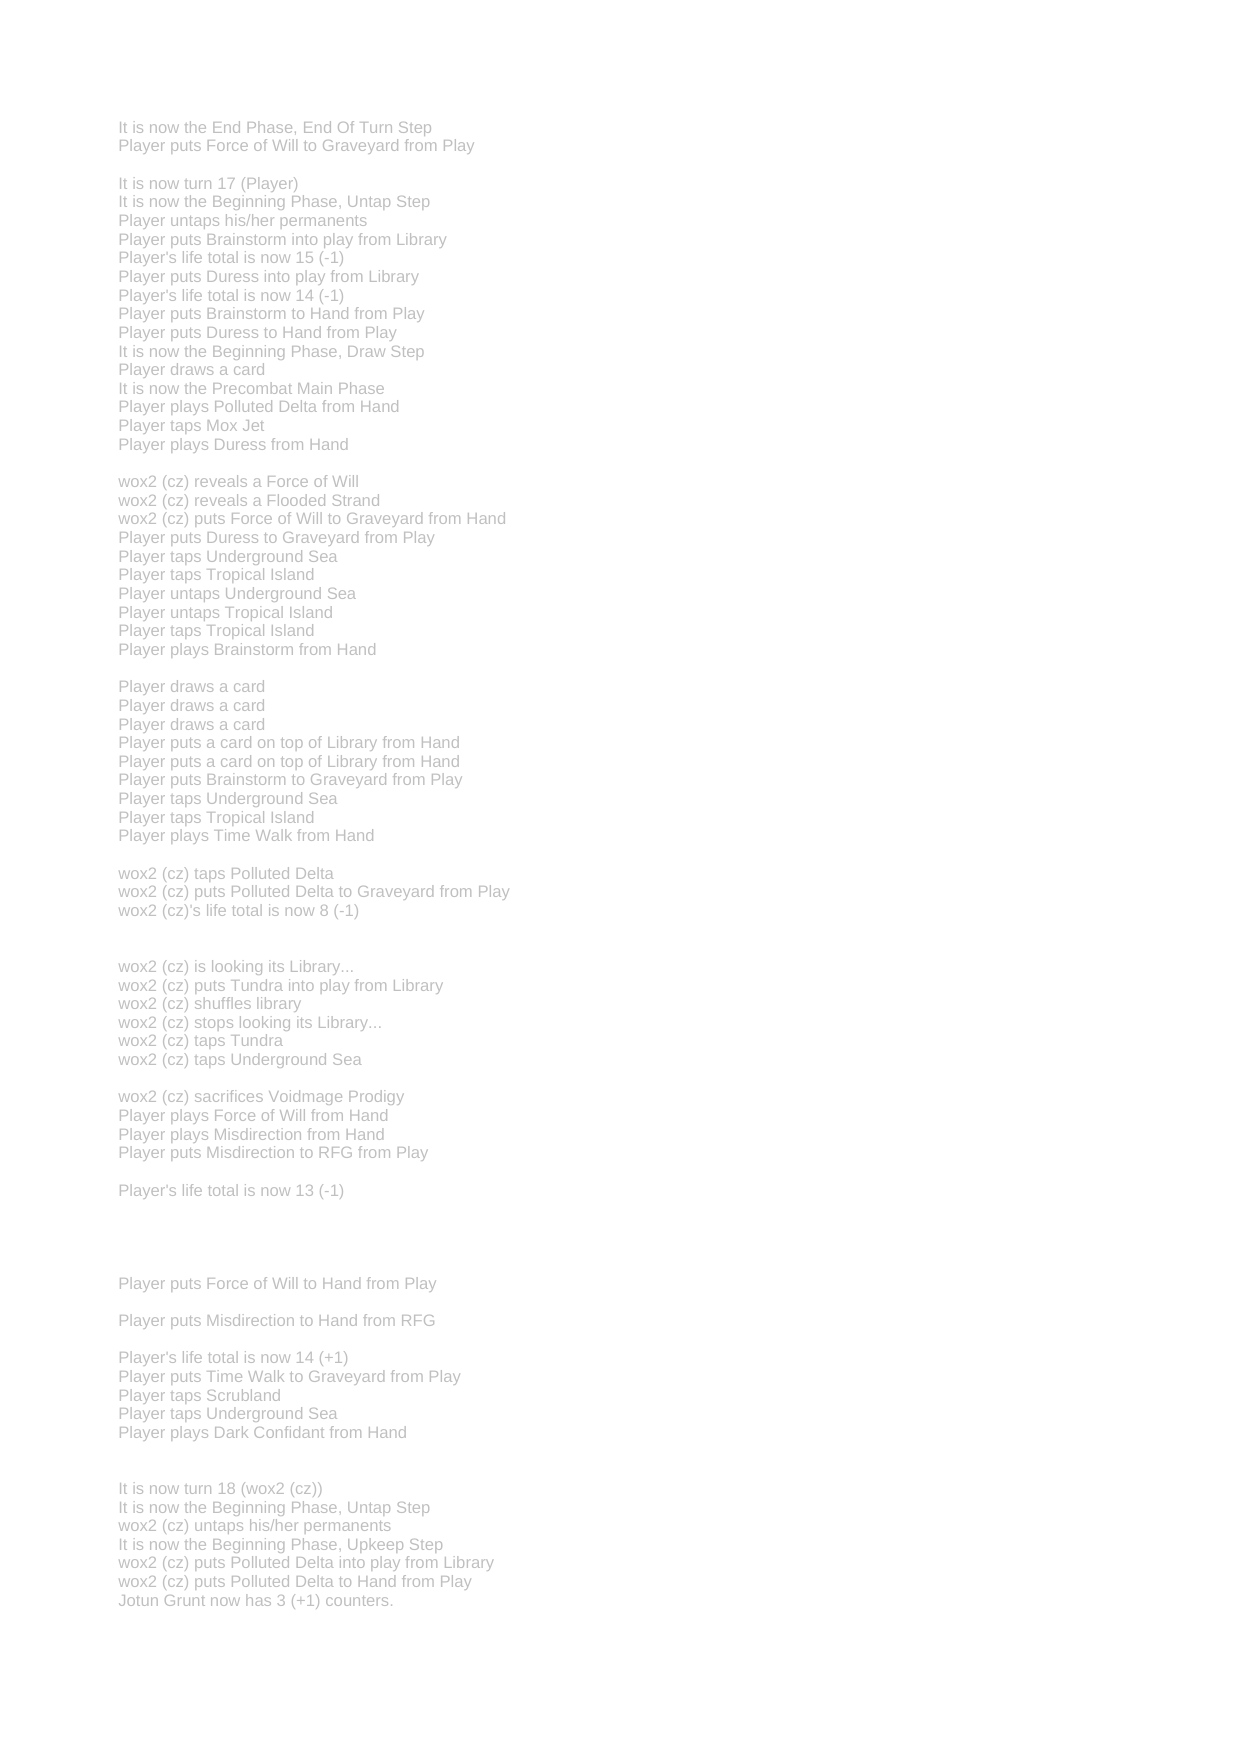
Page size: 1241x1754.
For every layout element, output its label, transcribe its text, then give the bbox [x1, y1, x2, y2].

text wox2 (cz) stops looking its Library... [118, 1013, 1122, 1032]
text Player puts Brainstorm into play from Library [118, 230, 1122, 249]
text Player's life total is now 14 (+1) [118, 1349, 1122, 1367]
text Player puts Brainstorm to Graveyard from Play [118, 771, 1122, 789]
text Player untaps Underground Sea [118, 584, 1122, 603]
text Player draws a card [118, 361, 1122, 379]
text wox2 (cz) puts Polluted Delta to Graveyard from Play [118, 883, 1122, 901]
text Player taps Tropical Island [118, 566, 1122, 584]
text It is now the End Phase, End Of Turn Step [118, 118, 1122, 137]
text Player draws a card [118, 696, 1122, 715]
text It is now the Beginning Phase, Untap Step [118, 1498, 1122, 1517]
text Player puts Time Walk to Graveyard from Play [118, 1367, 1122, 1386]
text <wox2 (cz)> you can´t [118, 1162, 1122, 1181]
text Player taps Underground Sea [118, 789, 1122, 808]
text Player plays Time Walk from Hand [118, 827, 1122, 845]
text Player plays Polluted Delta from Hand [118, 398, 1122, 416]
text It is now the Beginning Phase, Untap Step [118, 193, 1122, 211]
text <wox2 (cz)> target [118, 1330, 1122, 1349]
text <wox2 (cz)> Thinking [118, 1069, 1122, 1088]
text <wox2 (cz)> Thinking [118, 845, 1122, 864]
text <wox2 (cz)> Ok? [118, 920, 1122, 938]
text Player puts Duress to Hand from Play [118, 323, 1122, 342]
text Player puts Duress into play from Library [118, 267, 1122, 286]
text <wox2 (cz)> End my turn [118, 155, 1122, 174]
text wox2 (cz) untaps his/her permanents [118, 1517, 1122, 1535]
text wox2 (cz) taps Underground Sea [118, 1050, 1122, 1069]
text Jotun Grunt now has 3 (+1) counters. [118, 1591, 1122, 1610]
text Player taps Tropical Island [118, 622, 1122, 640]
text Player untaps his/her permanents [118, 211, 1122, 230]
text <Player> End my turn [118, 1461, 1122, 1479]
text Player puts Brainstorm to Hand from Play [118, 304, 1122, 323]
text wox2 (cz) puts Tundra into play from Library [118, 976, 1122, 994]
text Player taps Tropical Island [118, 808, 1122, 827]
text Player puts a card on top of Library from Hand [118, 752, 1122, 771]
text wox2 (cz) puts Polluted Delta to Hand from Play [118, 1572, 1122, 1591]
text <wox2 (cz)> no [118, 1237, 1122, 1256]
text Player taps Underground Sea [118, 1405, 1122, 1423]
text wox2 (cz) reveals a Force of Will [118, 472, 1122, 491]
text <wox2 (cz)> Ok [118, 1442, 1122, 1461]
text wox2 (cz)'s life total is now 8 (-1) [118, 901, 1122, 920]
text wox2 (cz) sacrifices Voidmage Prodigy [118, 1088, 1122, 1106]
text wox2 (cz) puts Force of Will to Graveyard from Hand [118, 510, 1122, 528]
text Player's life total is now 14 (-1) [118, 286, 1122, 304]
text Player taps Mox Jet [118, 416, 1122, 435]
text Player untaps Tropical Island [118, 603, 1122, 622]
text It is now turn 18 (wox2 (cz)) [118, 1479, 1122, 1498]
text wox2 (cz) reveals a Flooded Strand [118, 491, 1122, 510]
text wox2 (cz) shuffles library [118, 994, 1122, 1013]
text Player draws a card [118, 715, 1122, 733]
text Player taps Underground Sea [118, 547, 1122, 566]
text Player puts a card on top of Library from Hand [118, 733, 1122, 752]
text wox2 (cz) is looking its Library... [118, 957, 1122, 976]
text <Player> Ok [118, 938, 1122, 957]
text <Player> yes i can [118, 1218, 1122, 1237]
text <wox2 (cz)> Ok [118, 659, 1122, 677]
text <wox2 (cz)> counter arget spell [118, 1293, 1122, 1311]
text Player puts Misdirection to RFG from Play [118, 1144, 1122, 1162]
text It is now the Beginning Phase, Upkeep Step [118, 1535, 1122, 1554]
text Player's life total is now 13 (-1) [118, 1181, 1122, 1199]
text Player plays Brainstorm from Hand [118, 640, 1122, 659]
text Player puts Duress to Graveyard from Play [118, 528, 1122, 547]
text Player's life total is now 15 (-1) [118, 249, 1122, 267]
text It is now the Beginning Phase, Draw Step [118, 342, 1122, 361]
text wox2 (cz) taps Polluted Delta [118, 864, 1122, 883]
text It is now the Precombat Main Phase [118, 379, 1122, 398]
text <wox2 (cz)> Thinking [118, 1610, 1122, 1628]
text Player puts Misdirection to Hand from RFG [118, 1311, 1122, 1330]
text <wox2 (cz)> Thinking [118, 454, 1122, 472]
text wox2 (cz) taps Tundra [118, 1032, 1122, 1050]
text Player taps Scrubland [118, 1386, 1122, 1405]
text <wox2 (cz)> it is not a spell [118, 1199, 1122, 1218]
text Player plays Force of Will from Hand [118, 1106, 1122, 1125]
text Player plays Duress from Hand [118, 435, 1122, 454]
text Player puts Force of Will to Graveyard from Play [118, 137, 1122, 155]
text Player puts Force of Will to Hand from Play [118, 1274, 1122, 1293]
text Player draws a card [118, 677, 1122, 696]
text wox2 (cz) puts Polluted Delta into play from Library [118, 1554, 1122, 1572]
text Player plays Dark Confidant from Hand [118, 1423, 1122, 1442]
text Player plays Misdirection from Hand [118, 1125, 1122, 1144]
text <wox2 (cz)> read fow [118, 1256, 1122, 1274]
text It is now turn 17 (Player) [118, 174, 1122, 193]
